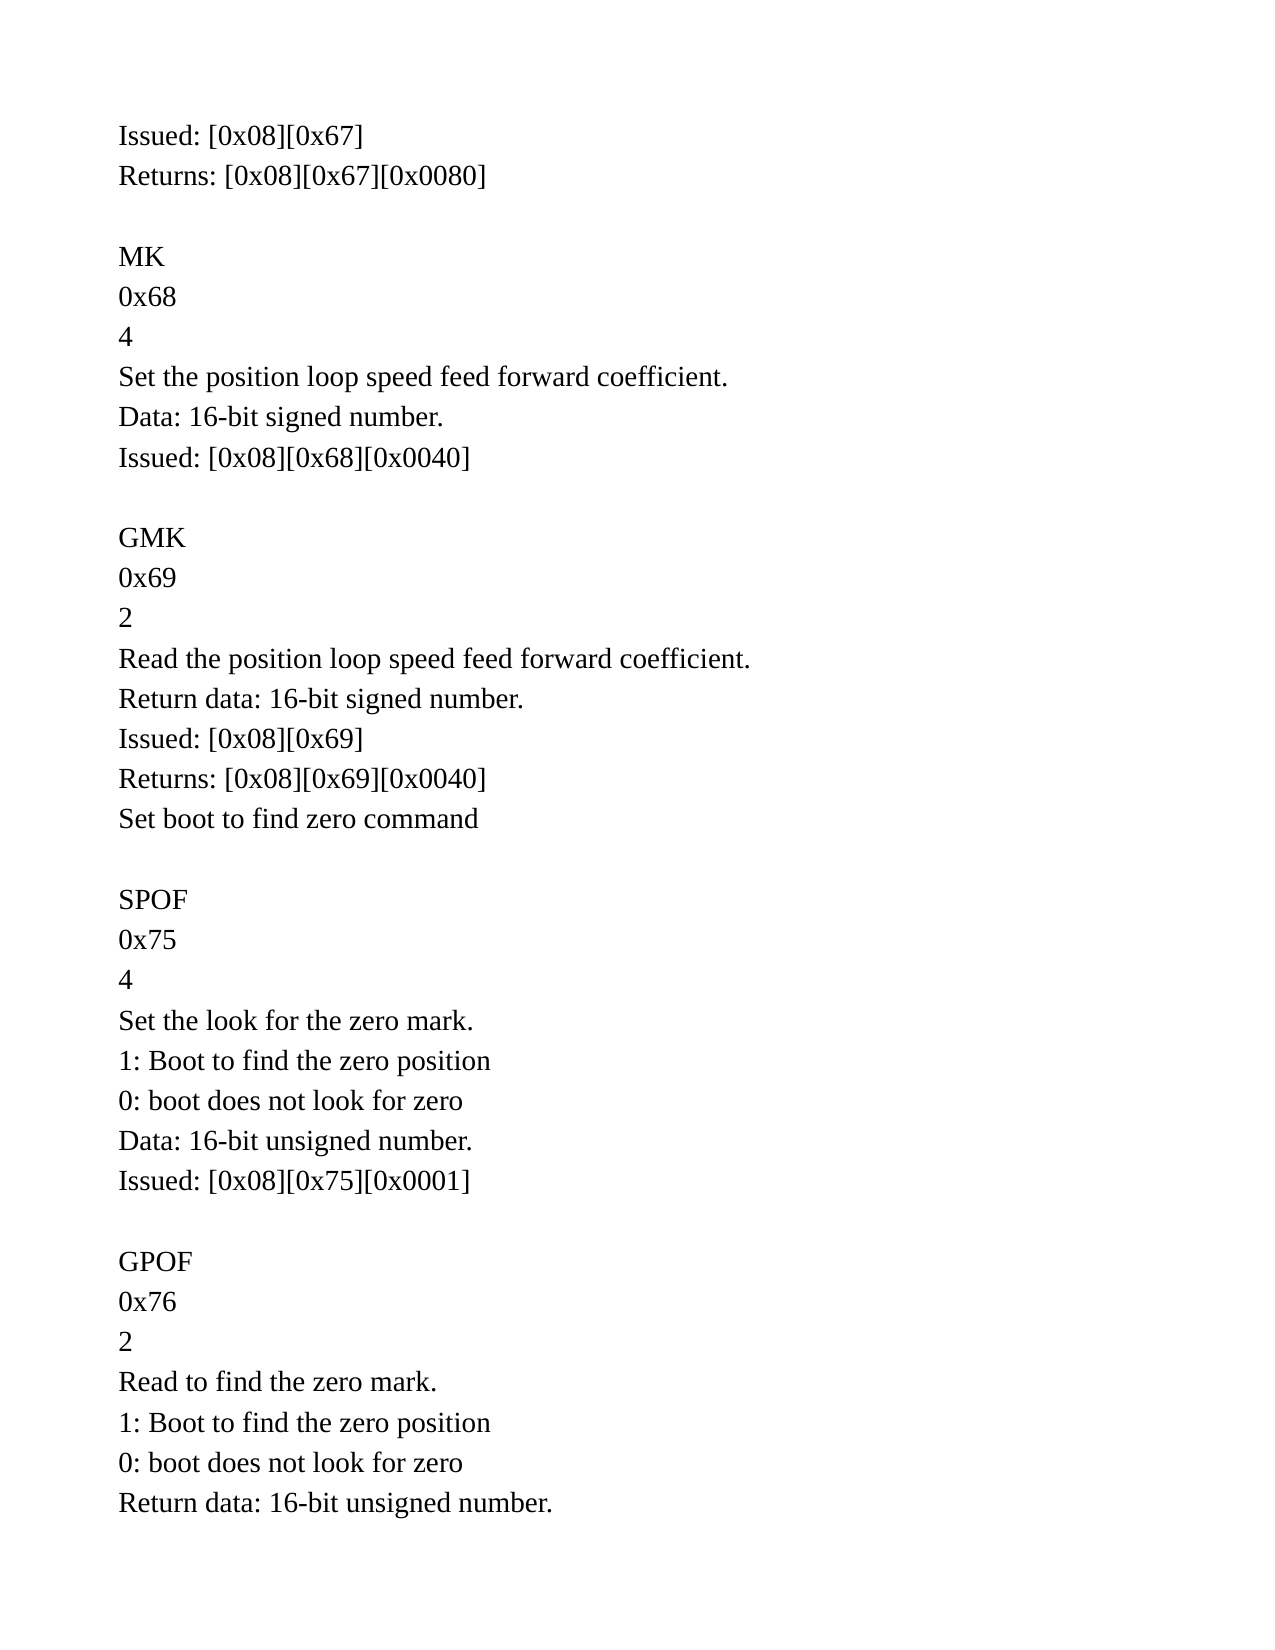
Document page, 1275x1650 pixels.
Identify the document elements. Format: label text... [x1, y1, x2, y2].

text 2 [118, 1324, 1157, 1358]
text Set the look for the zero mark. [118, 1003, 1157, 1036]
text Set boot to find zero command [118, 802, 1157, 835]
text GPOF [118, 1244, 1157, 1277]
text Read the position loop speed feed forward coefficient. [118, 641, 1157, 674]
text Data: 16-bit unsigned number. [118, 1123, 1157, 1157]
text Returns: [0x08][0x69][0x0040] [118, 761, 1157, 795]
text Data: 16-bit signed number. [118, 399, 1157, 433]
text Set the position loop speed feed forward coefficient. [118, 359, 1157, 393]
text 1: Boot to find the zero position [118, 1405, 1157, 1438]
text Issued: [0x08][0x75][0x0001] [118, 1163, 1157, 1197]
text 4 [118, 962, 1157, 996]
text Return data: 16-bit unsigned number. [118, 1485, 1157, 1519]
text 0: boot does not look for zero [118, 1083, 1157, 1117]
text 2 [118, 601, 1157, 634]
text 0x69 [118, 560, 1157, 594]
text 0: boot does not look for zero [118, 1445, 1157, 1478]
text Issued: [0x08][0x67] [118, 118, 1157, 152]
text MK [118, 239, 1157, 272]
text 1: Boot to find the zero position [118, 1043, 1157, 1076]
text Returns: [0x08][0x67][0x0080] [118, 158, 1157, 192]
text Issued: [0x08][0x69] [118, 721, 1157, 755]
text 0x76 [118, 1284, 1157, 1318]
text Read to find the zero mark. [118, 1364, 1157, 1398]
text GMK [118, 520, 1157, 554]
text Issued: [0x08][0x68][0x0040] [118, 440, 1157, 473]
text 0x75 [118, 922, 1157, 956]
text 4 [118, 319, 1157, 353]
text 0x68 [118, 279, 1157, 312]
text Return data: 16-bit signed number. [118, 681, 1157, 714]
text SPOF [118, 882, 1157, 916]
